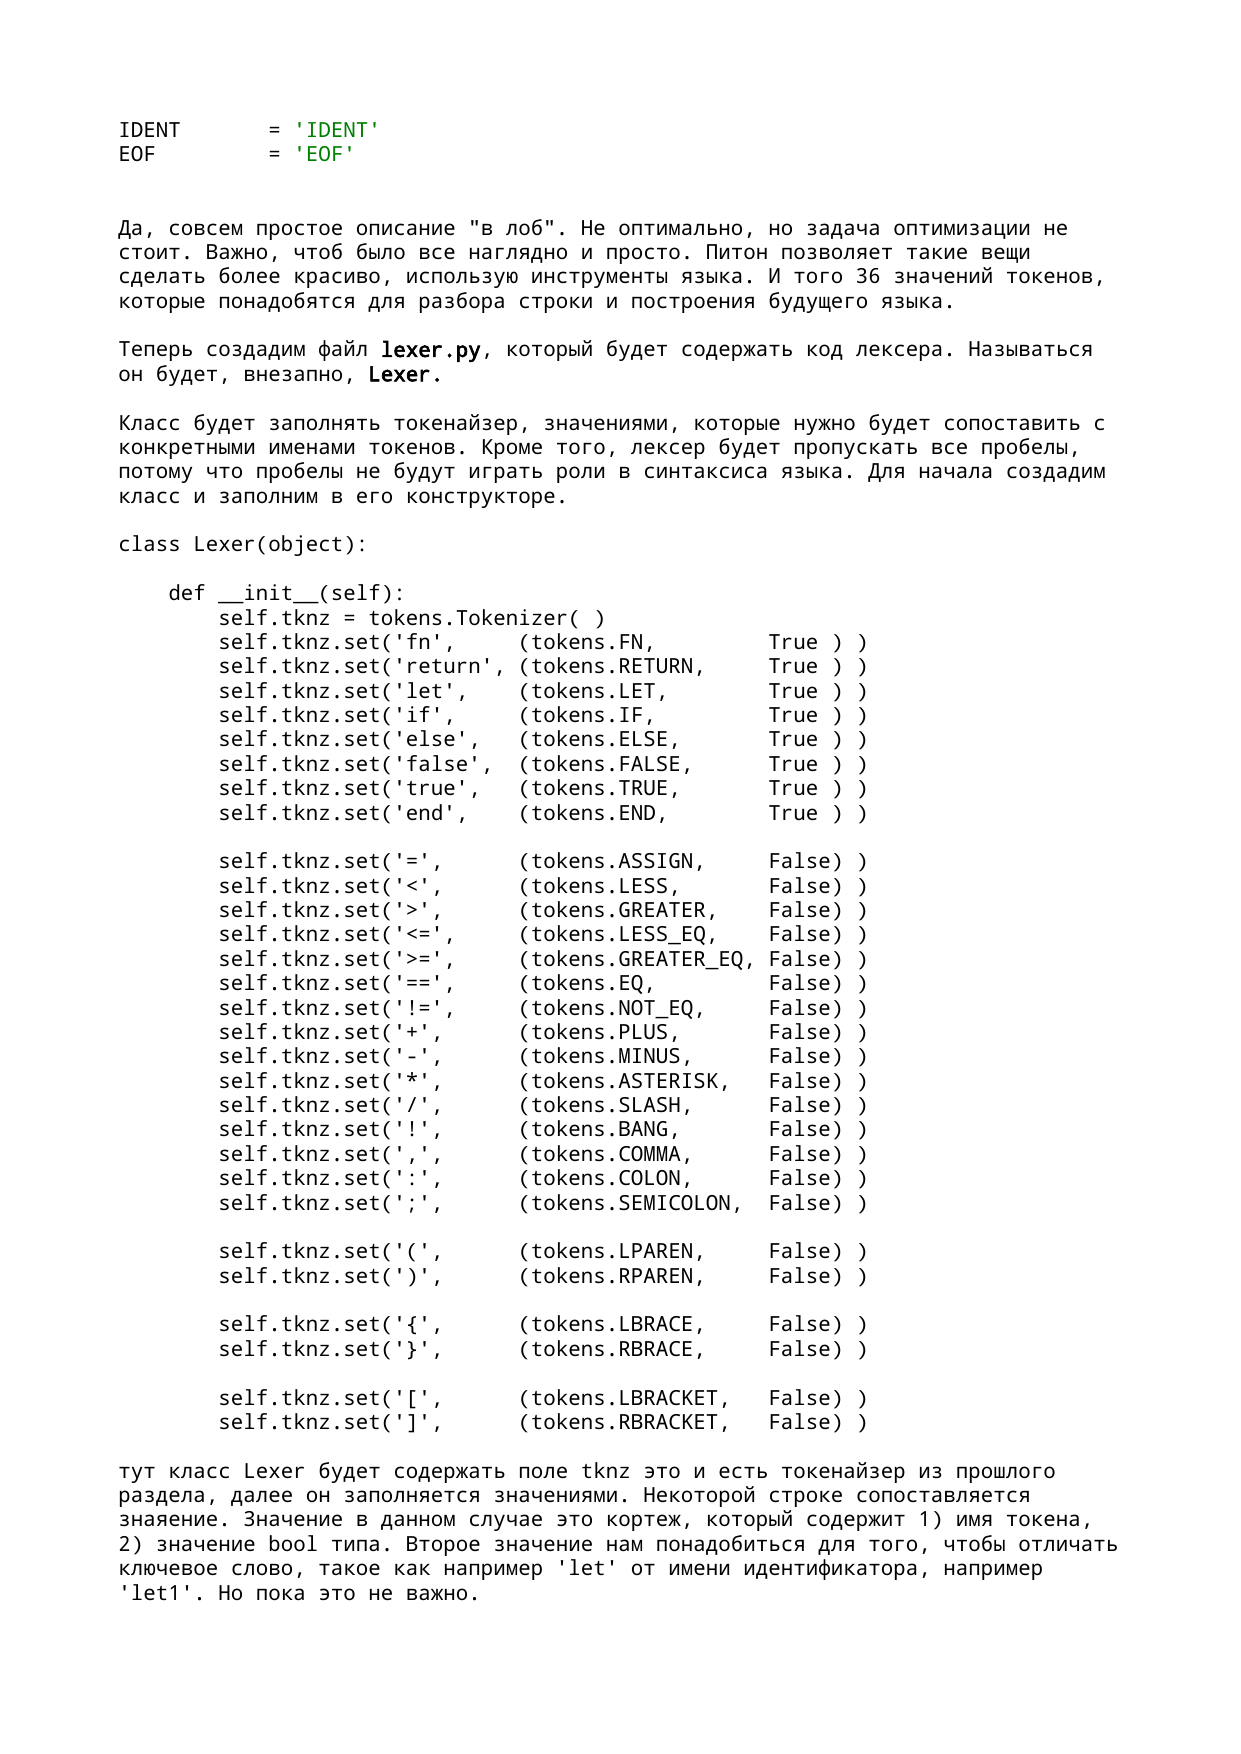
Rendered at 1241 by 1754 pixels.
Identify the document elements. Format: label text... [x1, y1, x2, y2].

text self.tknz.set('fn', (tokens.FN, True ) ) [118, 630, 1122, 654]
text self.tknz.set(')', (tokens.RPAREN, False) ) [118, 1264, 1122, 1288]
text self.tknz.set('=', (tokens.ASSIGN, False) ) [118, 849, 1122, 874]
text Да, совсем простое описание "в лоб". Не оптимально, но задача оптимизации не стоит. Важно, чтоб было все наглядно и просто. Питон позволяет такие вещи сделать более красиво, использую инструменты языка. И того 36 значений токенов, которые понадобятся для разбора строки и построения будущего языка. [118, 216, 1122, 313]
text self.tknz.set('>=', (tokens.GREATER_EQ, False) ) [118, 947, 1122, 971]
text Класс будет заполнять токенайзер, значениями, которые нужно будет сопоставить с конкретными именами токенов. Кроме того, лексер будет пропускать все пробелы, потому что пробелы не будут играть роли в синтаксиса языка. Для начала создадим класс и заполним в его конструкторе. [118, 411, 1122, 508]
text def __init__(self): [118, 581, 1122, 606]
text self.tknz.set('>', (tokens.GREATER, False) ) [118, 898, 1122, 922]
text тут класс Lexer будет содержать поле tknz это и есть токенайзер из прошлого раздела, далее он заполняется значениями. Некоторой строке сопоставляется знаяение. Значение в данном случае это кортеж, который содержит 1) имя токена, 2) значение bool типа. Второе значение нам понадобиться для того, чтобы отличать ключевое слово, такое как например 'let' от имени идентификатора, например 'let1'. Но пока это не важно. [118, 1459, 1122, 1605]
text self.tknz.set('(', (tokens.LPAREN, False) ) [118, 1239, 1122, 1264]
text self.tknz.set('-', (tokens.MINUS, False) ) [118, 1044, 1122, 1069]
text self.tknz.set('end', (tokens.END, True ) ) [118, 801, 1122, 825]
text class Lexer(object): [118, 532, 1122, 557]
text self.tknz.set('==', (tokens.EQ, False) ) [118, 971, 1122, 996]
text self.tknz.set('!=', (tokens.NOT_EQ, False) ) [118, 996, 1122, 1020]
text self.tknz.set('*', (tokens.ASTERISK, False) ) [118, 1069, 1122, 1093]
text self.tknz.set('true', (tokens.TRUE, True ) ) [118, 776, 1122, 801]
text self.tknz.set('<', (tokens.LESS, False) ) [118, 874, 1122, 898]
text self.tknz.set('return', (tokens.RETURN, True ) ) [118, 654, 1122, 679]
text self.tknz.set(']', (tokens.RBRACKET, False) ) [118, 1410, 1122, 1434]
text self.tknz.set('[', (tokens.LBRACKET, False) ) [118, 1386, 1122, 1410]
text self.tknz.set('false', (tokens.FALSE, True ) ) [118, 752, 1122, 776]
text self.tknz.set('+', (tokens.PLUS, False) ) [118, 1020, 1122, 1044]
text self.tknz.set('let', (tokens.LET, True ) ) [118, 679, 1122, 703]
text EOF = 'EOF' [118, 142, 1122, 167]
text self.tknz.set('<=', (tokens.LESS_EQ, False) ) [118, 922, 1122, 947]
text self.tknz.set('!', (tokens.BANG, False) ) [118, 1117, 1122, 1142]
text self.tknz.set('{', (tokens.LBRACE, False) ) [118, 1312, 1122, 1337]
text self.tknz.set('}', (tokens.RBRACE, False) ) [118, 1337, 1122, 1361]
text self.tknz.set(';', (tokens.SEMICOLON, False) ) [118, 1191, 1122, 1215]
text self.tknz.set(':', (tokens.COLON, False) ) [118, 1166, 1122, 1191]
text IDENT = 'IDENT' [118, 118, 1122, 142]
text self.tknz.set('if', (tokens.IF, True ) ) [118, 703, 1122, 727]
text self.tknz.set('else', (tokens.ELSE, True ) ) [118, 727, 1122, 752]
text Теперь создадим файл lexer.py, который будет содержать код лексера. Называться он будет, внезапно, Lexer. [118, 337, 1122, 386]
text self.tknz = tokens.Tokenizer( ) [118, 606, 1122, 630]
text self.tknz.set('/', (tokens.SLASH, False) ) [118, 1093, 1122, 1117]
text self.tknz.set(',', (tokens.COMMA, False) ) [118, 1142, 1122, 1166]
